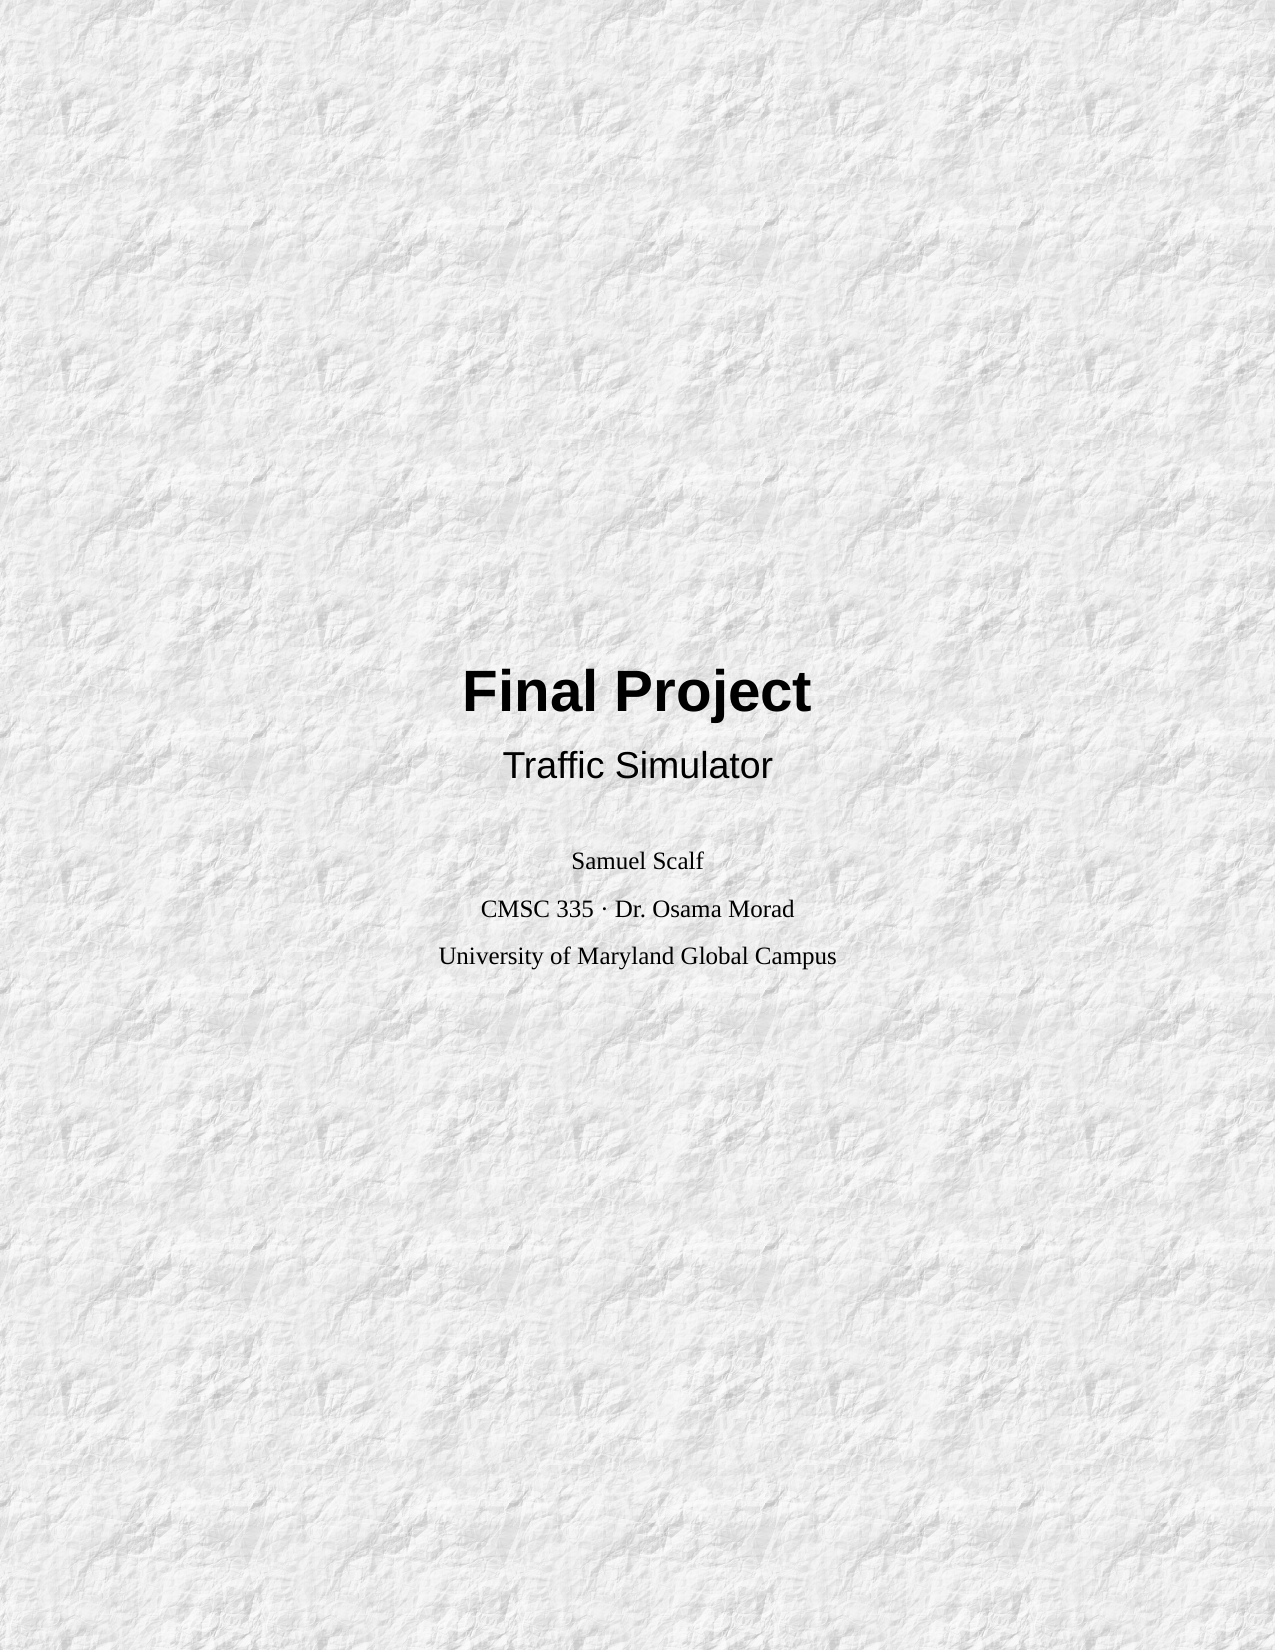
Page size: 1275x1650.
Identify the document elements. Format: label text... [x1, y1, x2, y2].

text University of Maryland Global Campus [438, 941, 837, 970]
text Samuel Scalf [438, 846, 837, 875]
text CMSC 335 · Dr. Osama Morad [438, 894, 837, 923]
title Final Project [438, 657, 837, 724]
subtitle Traffic Simulator [438, 743, 837, 786]
